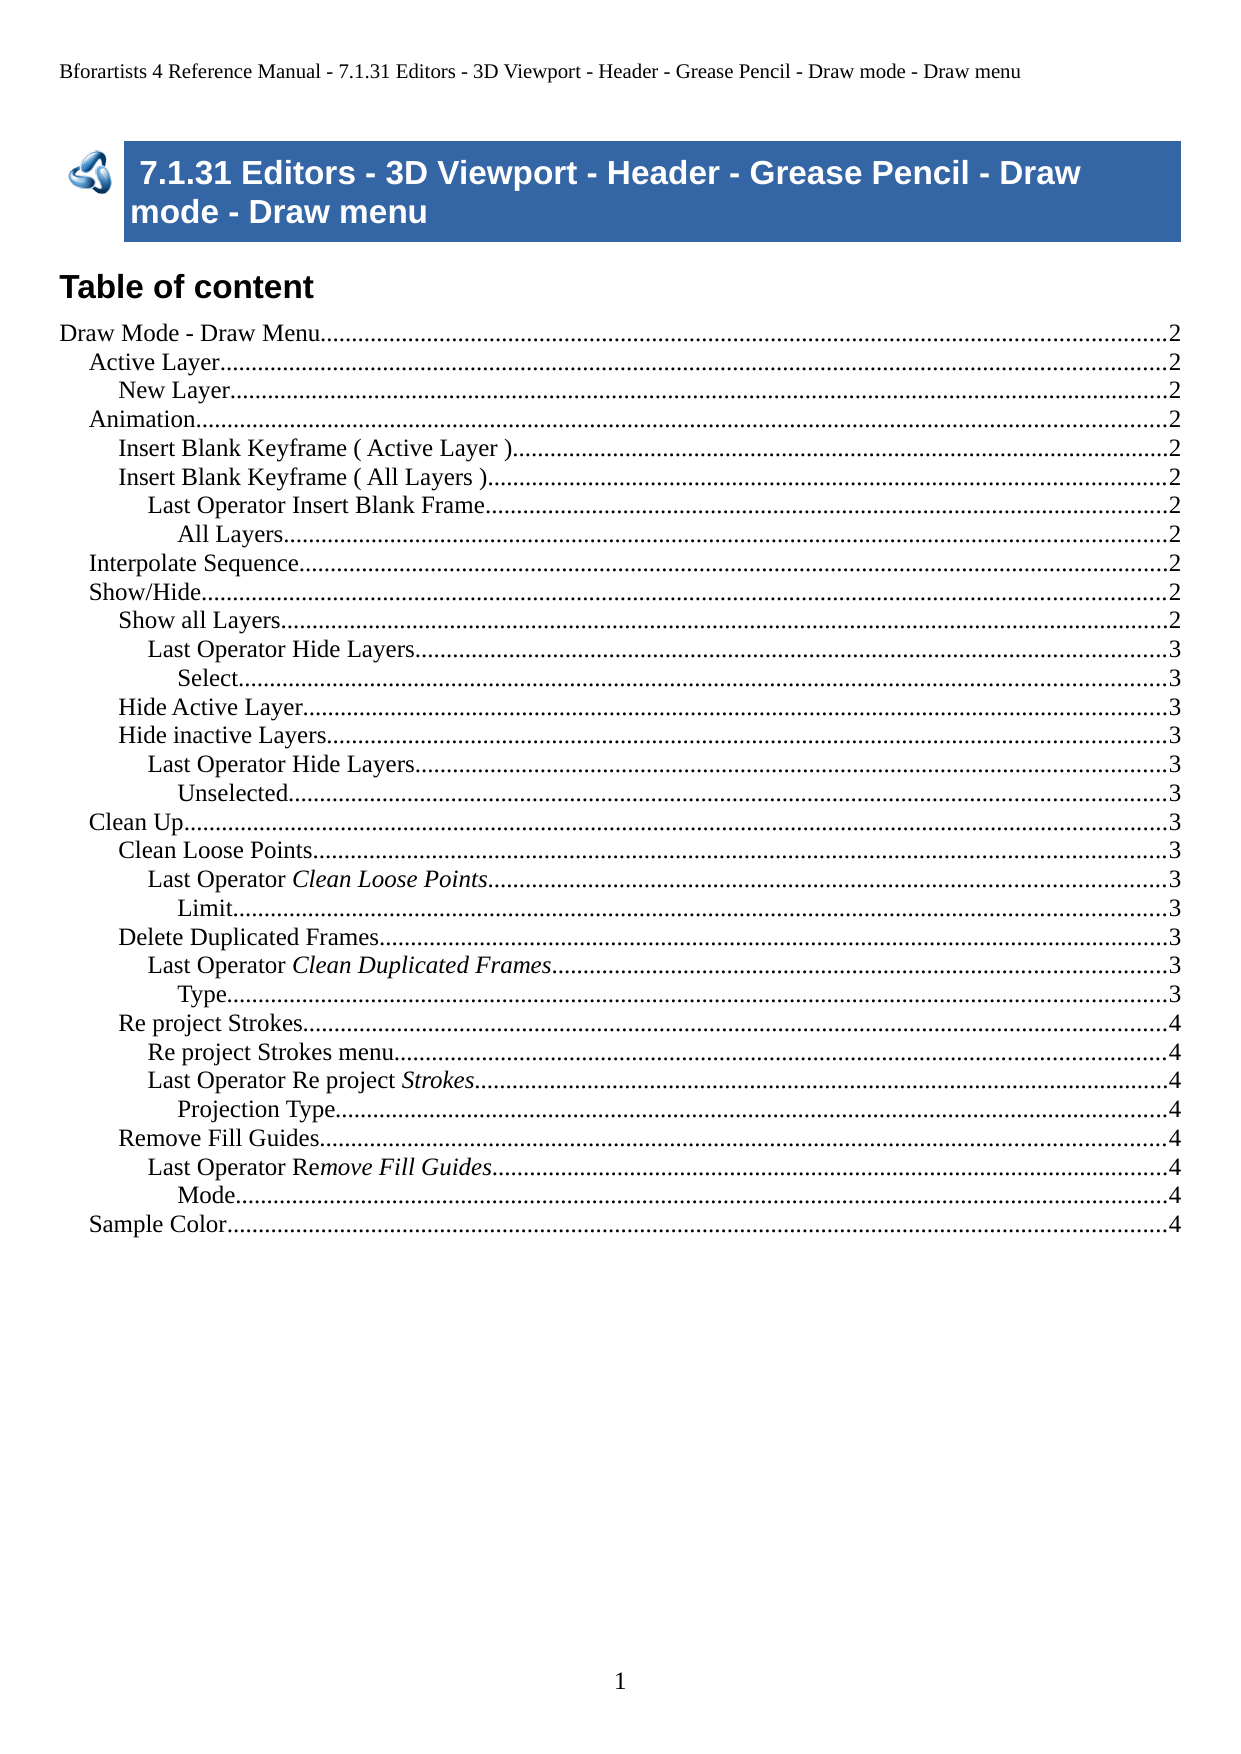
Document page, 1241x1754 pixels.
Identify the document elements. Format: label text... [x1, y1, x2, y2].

text Type 3 [177, 979, 1181, 1008]
text Last Operator Clean Loose Points 3 [147, 864, 1181, 893]
text Clean Up 3 [88, 807, 1181, 835]
table_header [59, 141, 124, 242]
text Interpolate Sequence 2 [88, 548, 1181, 577]
text Re project Strokes 4 [118, 1008, 1181, 1037]
text Show/Hide 2 [88, 577, 1181, 605]
text Show all Layers 2 [118, 605, 1181, 634]
text Insert Blank Keyframe ( All Layers ) 2 [118, 462, 1181, 490]
text Delete Duplicated Frames 3 [118, 922, 1181, 950]
text Last Operator Hide Layers 3 [147, 749, 1181, 778]
subtitle Table of content [59, 267, 1181, 305]
text Clean Loose Points 3 [118, 835, 1181, 864]
text Re project Strokes menu 4 [147, 1037, 1181, 1065]
text All Layers 2 [177, 519, 1181, 548]
text Remove Fill Guides 4 [118, 1123, 1181, 1152]
text Active Layer 2 [88, 347, 1181, 375]
text Mode 4 [177, 1180, 1181, 1209]
text New Layer 2 [118, 375, 1181, 404]
text Last Operator Clean Duplicated Frames 3 [147, 950, 1181, 979]
text Select 3 [177, 663, 1181, 692]
text Last Operator Re project Strokes 4 [147, 1065, 1181, 1094]
text Animation 2 [88, 404, 1181, 433]
text Insert Blank Keyframe ( Active Layer ) 2 [118, 433, 1181, 462]
text Sample Color 4 [88, 1209, 1181, 1238]
text Projection Type 4 [177, 1094, 1181, 1123]
text Last Operator Insert Blank Frame 2 [147, 490, 1181, 519]
text Hide inactive Layers 3 [118, 720, 1181, 749]
text Last Operator Hide Layers 3 [147, 634, 1181, 663]
picture [65, 147, 114, 197]
text Hide Active Layer 3 [118, 692, 1181, 720]
table_header 7.1.31 Editors - 3D Viewport - Header - Grease Pencil - Draw mode - Draw menu [124, 141, 1181, 242]
text Draw Mode - Draw Menu 2 [59, 318, 1181, 347]
text Unselected 3 [177, 778, 1181, 807]
text Limit 3 [177, 893, 1181, 922]
text Last Operator Remove Fill Guides 4 [147, 1152, 1181, 1180]
